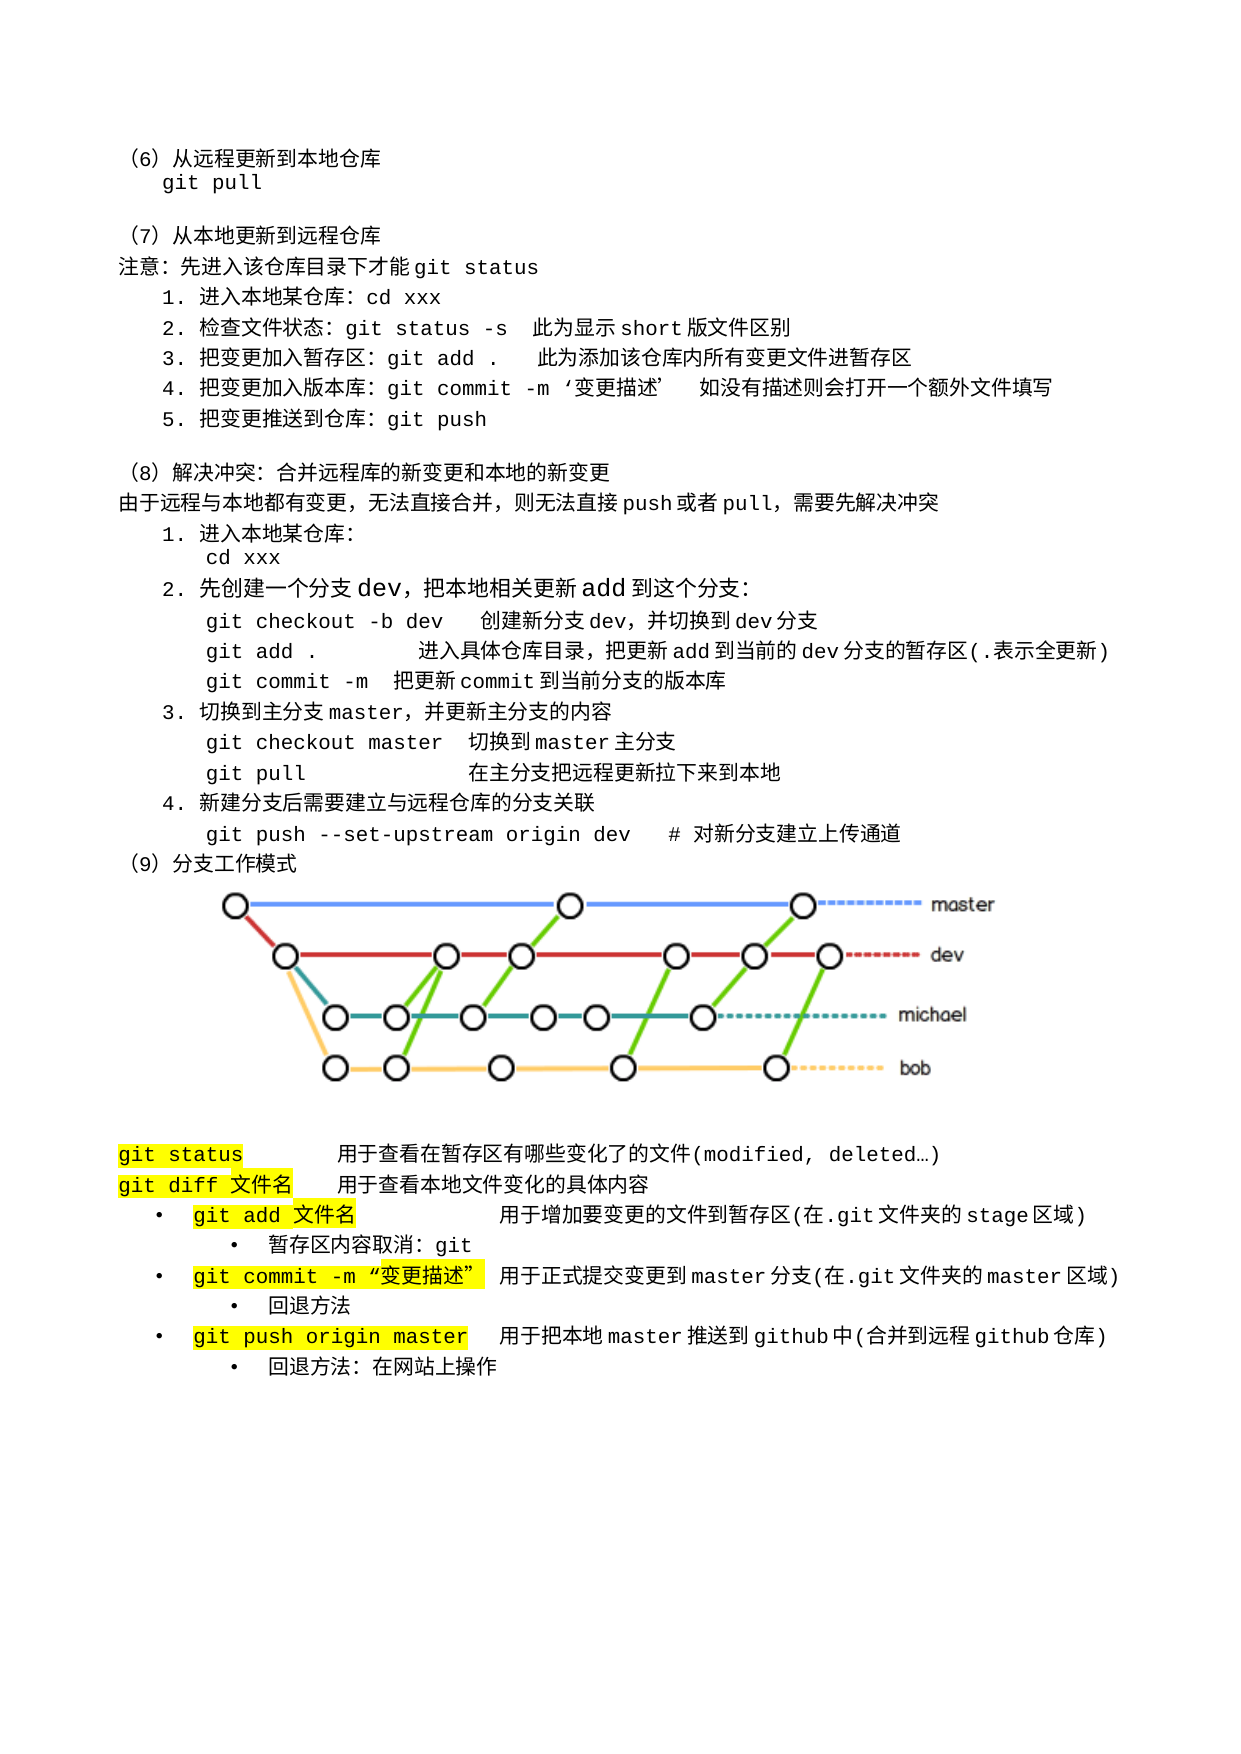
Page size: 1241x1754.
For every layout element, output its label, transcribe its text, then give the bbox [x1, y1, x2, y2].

text 1. 进入本地某仓库：cd xxx [118, 280, 1122, 311]
text 3. 切换到主分支master，并更新主分支的内容 [118, 695, 1122, 726]
list 暂存区内容取消：git [231, 1229, 1122, 1259]
text 1. 进入本地某仓库： [118, 517, 1122, 547]
text 由于远程与本地都有变更，无法直接合并，则无法直接push或者pull，需要先解决冲突 [118, 486, 1122, 517]
text git pull 在主分支把远程更新拉下来到本地 [118, 756, 1122, 786]
text cd xxx [118, 547, 1122, 571]
text （9）分支工作模式 [118, 847, 1122, 878]
text git push --set-upstream origin dev # 对新分支建立上传通道 [118, 817, 1122, 847]
text git add . 进入具体仓库目录，把更新add到当前的dev分支的暂存区(.表示全更新) [118, 634, 1122, 665]
text （6）从远程更新到本地仓库 [118, 142, 1122, 172]
text git checkout master 切换到master主分支 [118, 726, 1122, 756]
text git commit -m 把更新commit到当前分支的版本库 [118, 665, 1122, 695]
list 回退方法：在网站上操作 [231, 1350, 1122, 1380]
text 2. 检查文件状态：git status -s 此为显示short版文件区别 [118, 311, 1122, 341]
text 4. 把变更加入版本库：git commit -m ‘变更描述’ 如没有描述则会打开一个额外文件填写 [118, 372, 1122, 402]
list git push origin master 用于把本地master推送到github中(合并到远程github仓库) [156, 1320, 1122, 1350]
text 5. 把变更推送到仓库：git push [118, 402, 1122, 432]
text git checkout -b dev 创建新分支dev，并切换到dev分支 [118, 604, 1122, 634]
picture [210, 877, 1031, 1091]
text 注意：先进入该仓库目录下才能git status [118, 250, 1122, 280]
list 回退方法 [231, 1289, 1122, 1320]
text 4. 新建分支后需要建立与远程仓库的分支关联 [118, 786, 1122, 817]
list git commit -m “变更描述” 用于正式提交变更到master分支(在.git文件夹的master区域) [156, 1259, 1122, 1289]
text （7）从本地更新到远程仓库 [118, 219, 1122, 250]
text （8）解决冲突：合并远程库的新变更和本地的新变更 [118, 456, 1122, 486]
text git pull [118, 172, 1122, 196]
text 2. 先创建一个分支dev，把本地相关更新add到这个分支： [118, 571, 1122, 604]
list git add 文件名 用于增加要变更的文件到暂存区(在.git文件夹的stage区域) [156, 1198, 1122, 1229]
text git status 用于查看在暂存区有哪些变化了的文件(modified, deleted…) [118, 1137, 1122, 1168]
text 3. 把变更加入暂存区：git add . 此为添加该仓库内所有变更文件进暂存区 [118, 341, 1122, 372]
text git diff 文件名 用于查看本地文件变化的具体内容 [118, 1168, 1122, 1198]
